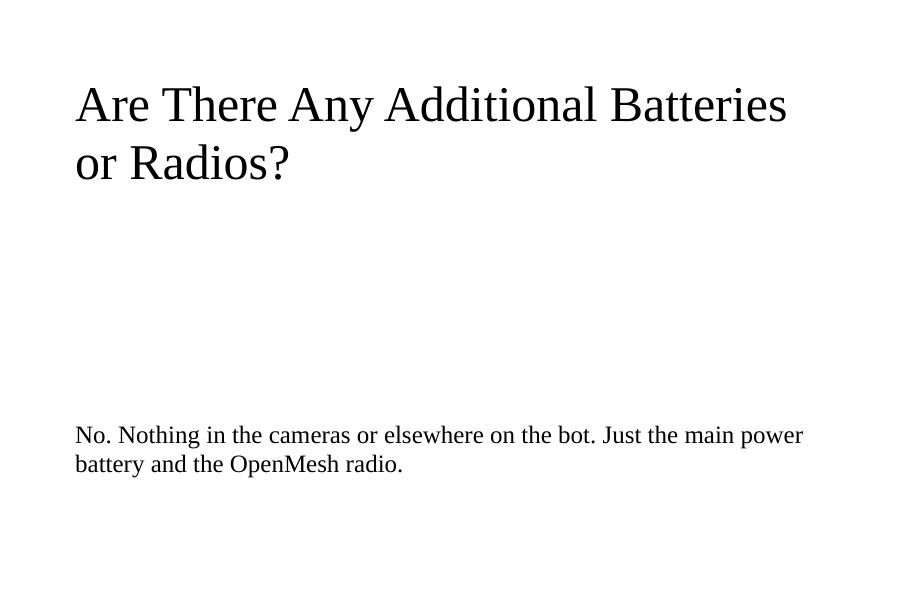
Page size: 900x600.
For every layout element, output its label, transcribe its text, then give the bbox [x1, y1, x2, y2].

text Are There Any Additional Batteries or Radios? [75, 75, 825, 190]
text No. Nothing in the cameras or elsewhere on the bot. Just the main power battery and the OpenMesh radio. [75, 420, 825, 477]
